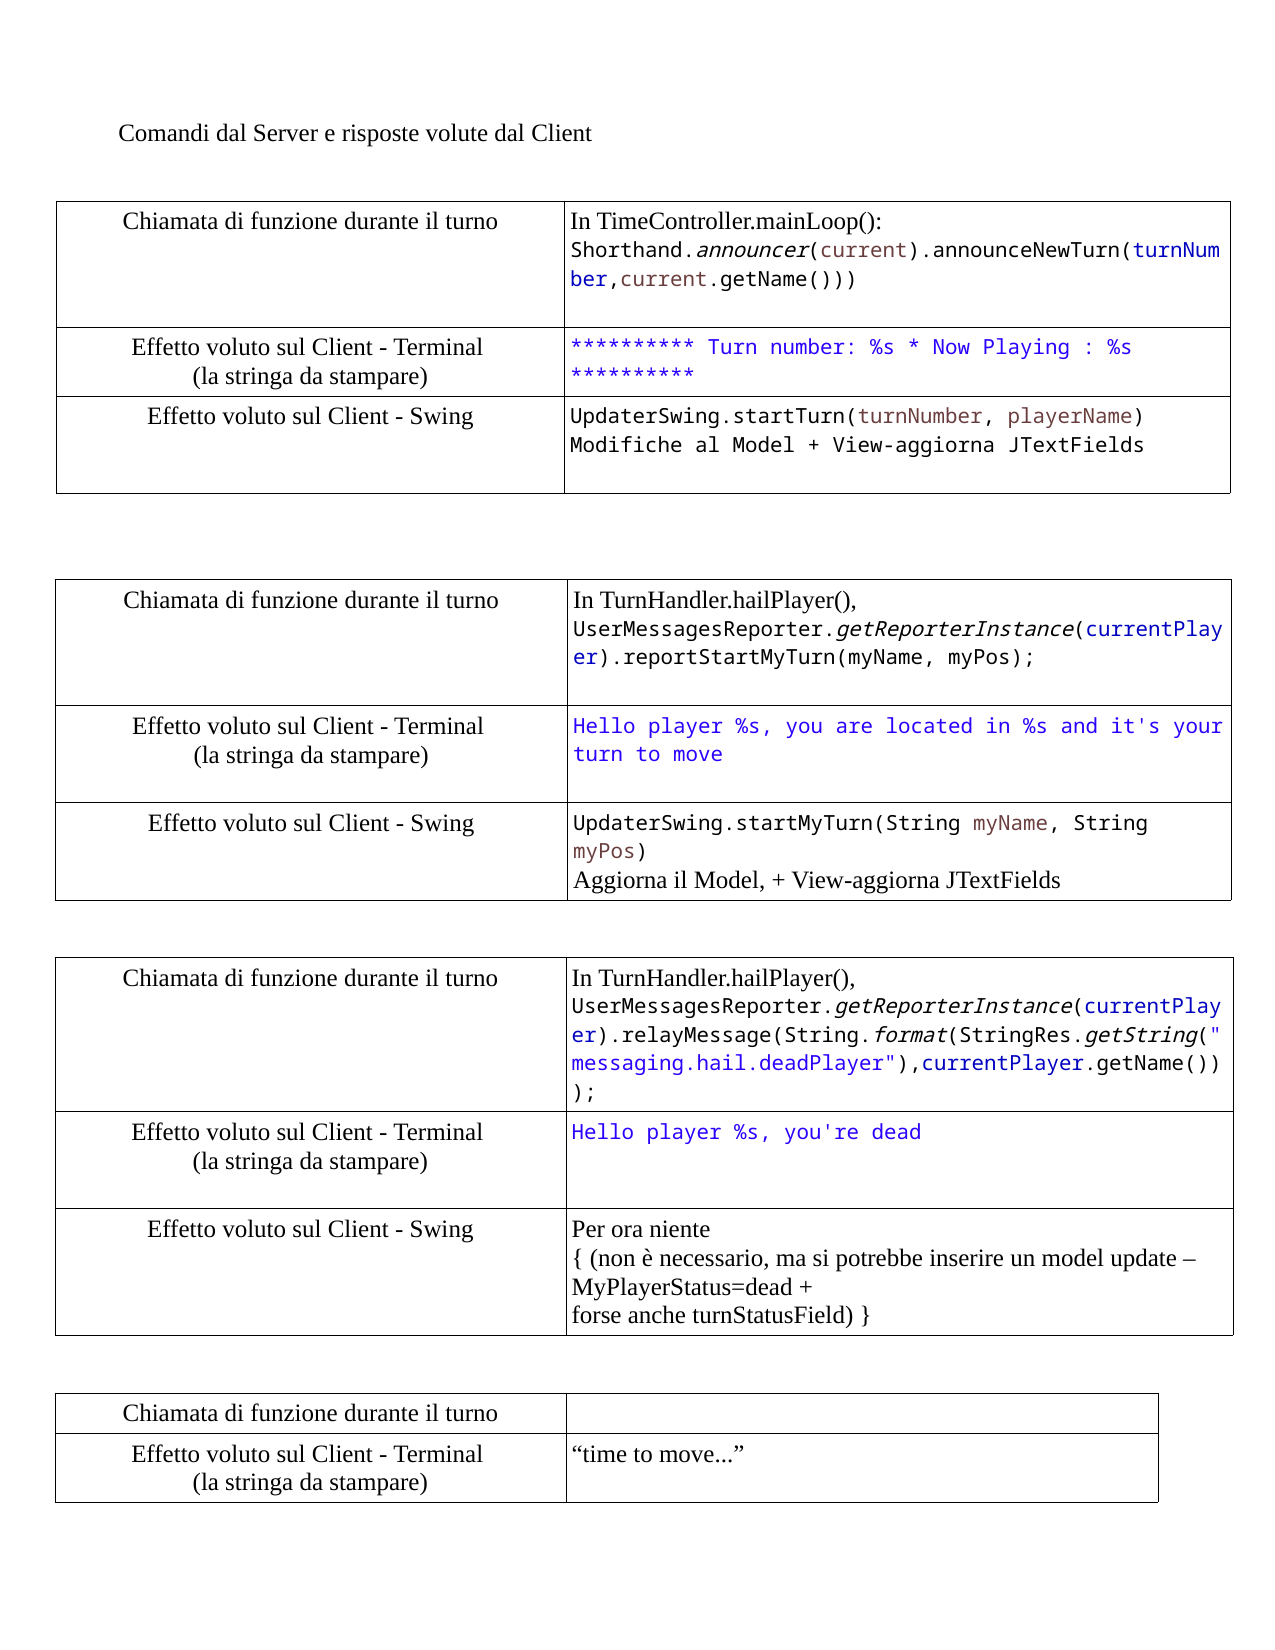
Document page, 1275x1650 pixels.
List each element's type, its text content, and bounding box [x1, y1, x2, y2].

table_header [567, 1394, 1158, 1433]
table_cell “time to move...” [567, 1434, 1158, 1502]
table_header In TurnHandler.hailPlayer(), UserMessagesReporter.getReporterInstance(currentPlayer).reportStartMyTurn(myName, myPos); [568, 580, 1231, 705]
table_cell UpdaterSwing.startMyTurn(String myName, String myPos) Aggiorna il Model, + View-aggiorna JTextFields [568, 803, 1231, 899]
table_cell Effetto voluto sul Client - Swing [56, 1209, 566, 1335]
table_cell Effetto voluto sul Client - Terminal (la stringa da stampare) [56, 1112, 566, 1208]
table_cell Effetto voluto sul Client - Swing [57, 397, 564, 493]
text Comandi dal Server e risposte volute dal Client [118, 118, 1157, 147]
table_cell Per ora niente { (non è necessario, ma si potrebbe inserire un model update – MyPlayerStatus=dead + forse anche turnStatusField) } [567, 1209, 1233, 1335]
table_header Chiamata di funzione durante il turno [56, 580, 567, 705]
table_cell ********** Turn number: %s * Now Playing : %s ********** [565, 328, 1230, 396]
table_cell Effetto voluto sul Client - Swing [56, 803, 567, 899]
table_cell Hello player %s, you are located in %s and it's your turn to move [568, 706, 1231, 802]
table_header Chiamata di funzione durante il turno [57, 202, 564, 327]
table_cell Effetto voluto sul Client - Terminal (la stringa da stampare) [56, 1434, 566, 1502]
table_header In TimeController.mainLoop(): Shorthand.announcer(current).announceNewTurn(turnNumber,current.getName())) [565, 202, 1230, 327]
table_cell UpdaterSwing.startTurn(turnNumber, playerName) Modifiche al Model + View-aggiorna JTextFields [565, 397, 1230, 493]
table_header Chiamata di funzione durante il turno [56, 958, 566, 1111]
table_header In TurnHandler.hailPlayer(), UserMessagesReporter.getReporterInstance(currentPlayer).relayMessage(String.format(StringRes.getString("messaging.hail.deadPlayer"),currentPlayer.getName())); [567, 958, 1233, 1111]
table_cell Hello player %s, you're dead [567, 1112, 1233, 1208]
table_cell Effetto voluto sul Client - Terminal (la stringa da stampare) [56, 706, 567, 802]
table_cell Effetto voluto sul Client - Terminal (la stringa da stampare) [57, 328, 564, 396]
table_header Chiamata di funzione durante il turno [56, 1394, 566, 1433]
